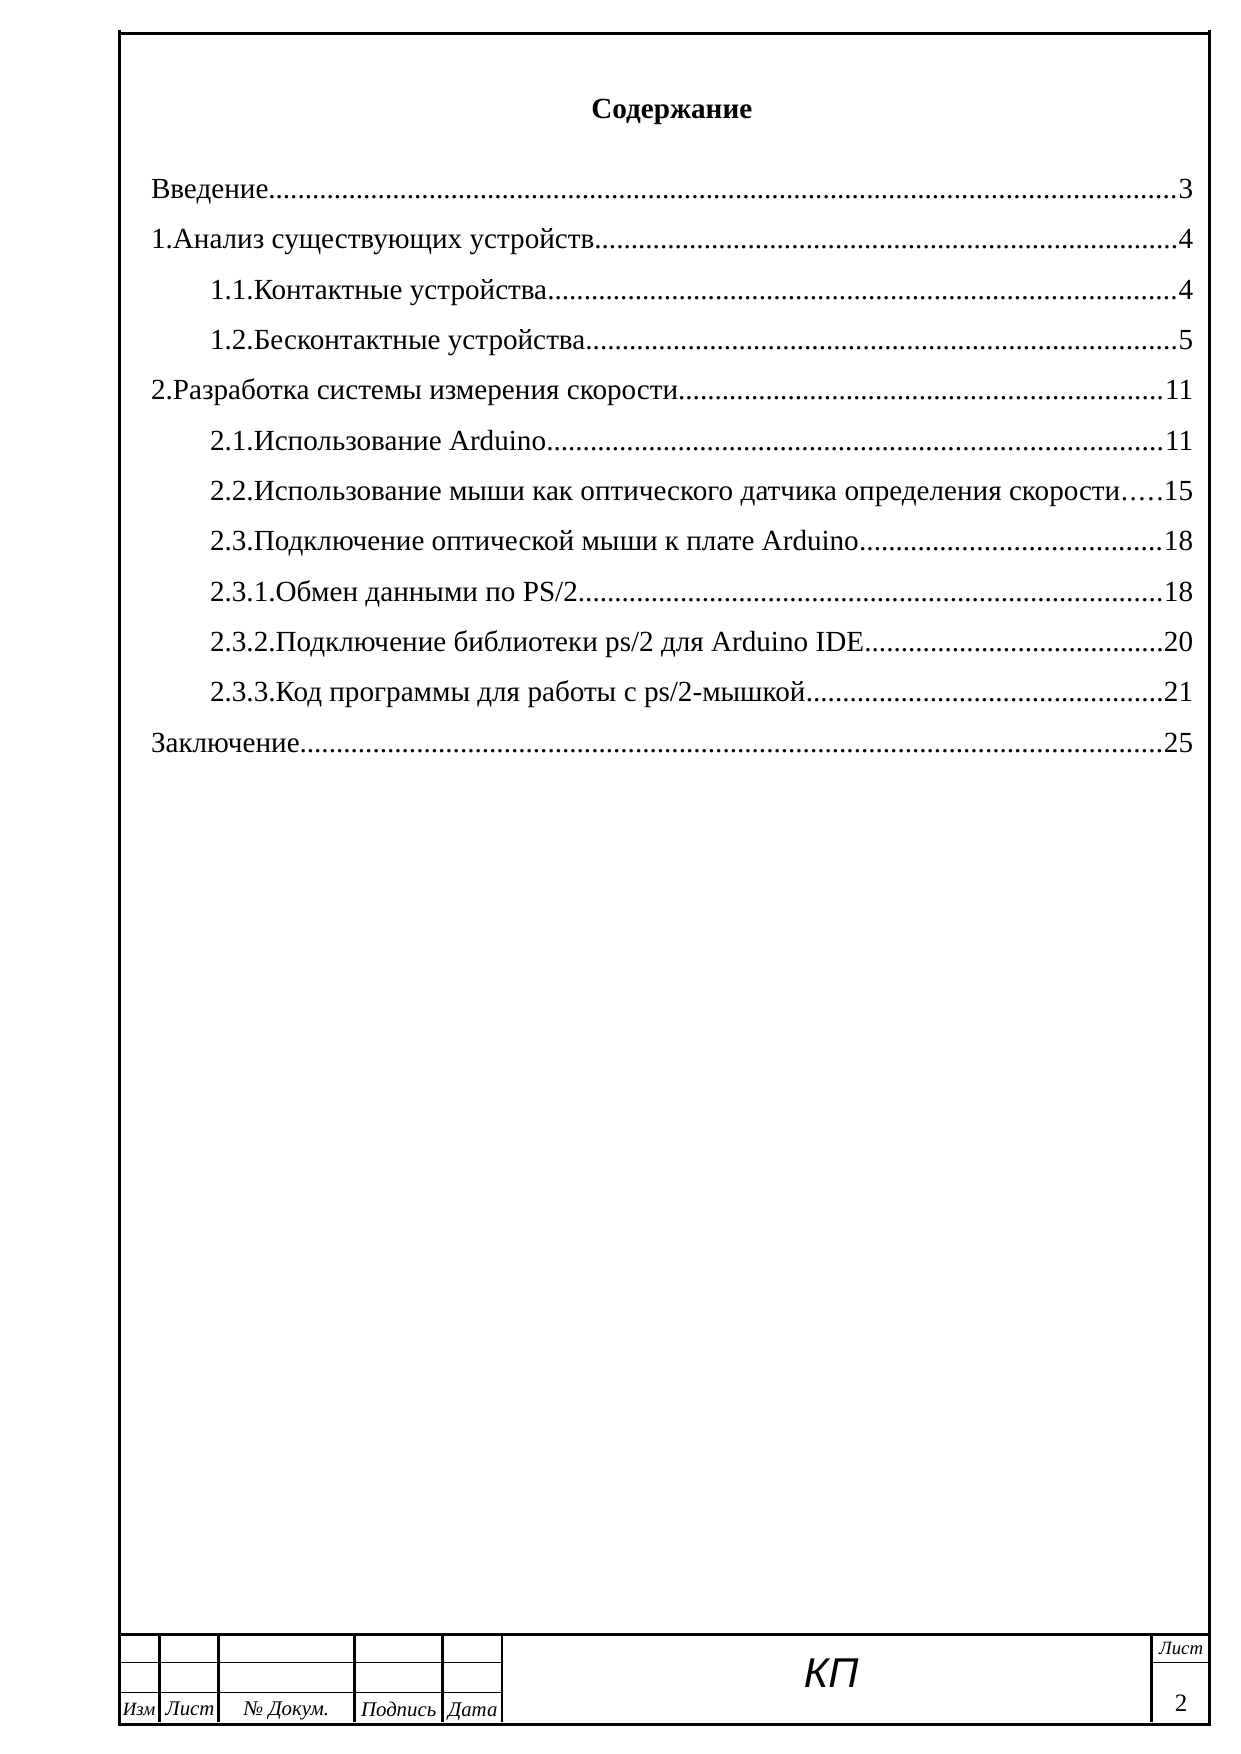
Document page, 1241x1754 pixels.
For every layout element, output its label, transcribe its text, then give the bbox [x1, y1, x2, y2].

text 2.3.3.Код программы для работы с ps/2-мышкой 21 [210, 674, 1193, 708]
subtitle Содержание [151, 91, 1193, 125]
text 2.3.1.Обмен данными по PS/2 18 [210, 574, 1193, 607]
text 1.Анализ существующих устройств 4 [151, 222, 1193, 255]
text 2.Разработка системы измерения скорости 11 [151, 372, 1193, 406]
text 2.3.Подключение оптической мыши к плате Arduino 18 [210, 523, 1193, 557]
text 1.2.Бесконтактные устройства 5 [210, 322, 1193, 356]
text 2.2.Использование мыши как оптического датчика определения скорости 15 [210, 473, 1193, 507]
text 1.1.Контактные устройства 4 [210, 272, 1193, 305]
text Заключение 25 [151, 725, 1193, 758]
text 2.1.Использование Arduino 11 [210, 423, 1193, 456]
text Введение 3 [151, 171, 1193, 205]
text 2.3.2.Подключение библиотеки ps/2 для Arduino IDE 20 [210, 624, 1193, 658]
